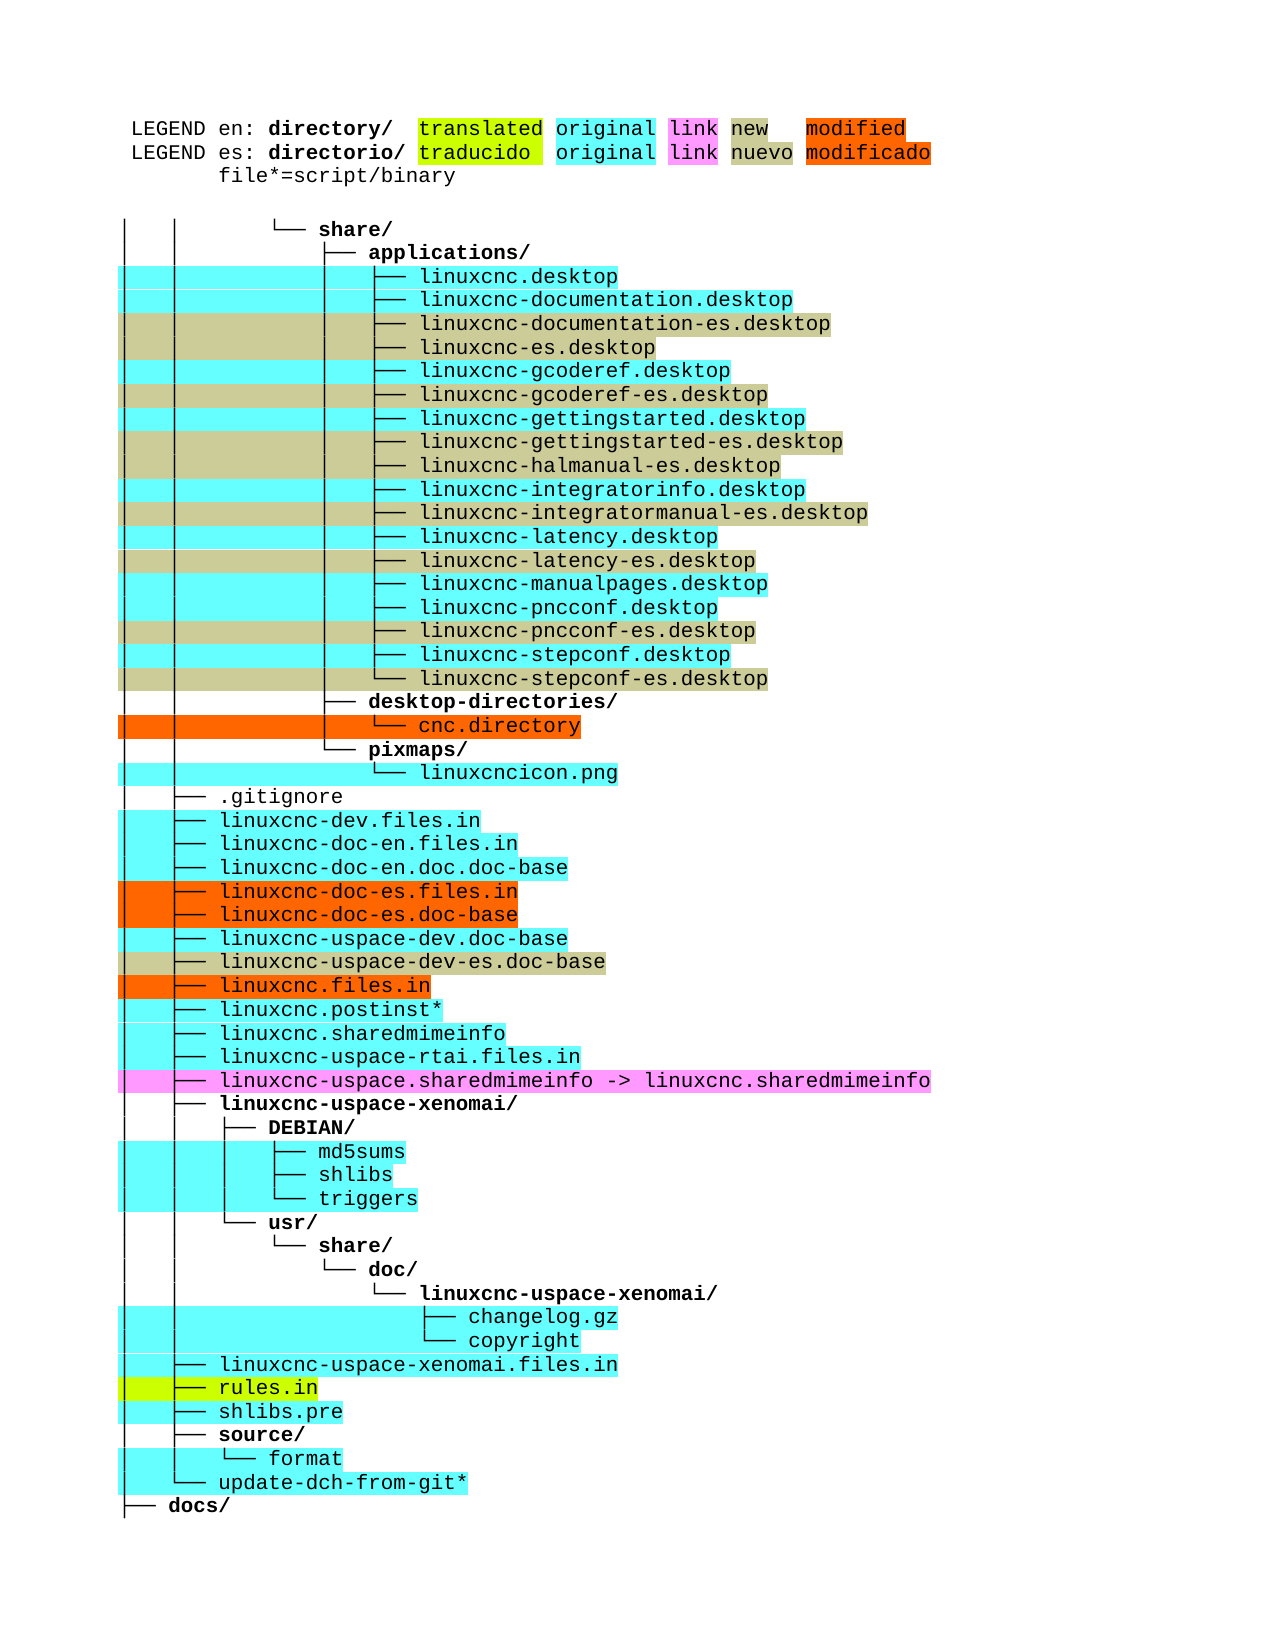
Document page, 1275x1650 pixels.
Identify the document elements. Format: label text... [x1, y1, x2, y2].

text │ │ │ ├── linuxcnc-es.desktop [175, 337, 324, 360]
text │ │ └── linuxcncicon.png [118, 762, 1157, 786]
text │ │ └── linuxcnc-uspace-xenomai/ [175, 1283, 1157, 1306]
text │ │ │ ├── linuxcnc-documentation.desktop [118, 289, 1157, 313]
text │ │ │ ├── linuxcnc-pncconf.desktop [175, 597, 324, 621]
text │ ├── linuxcnc.postinst* [125, 999, 174, 1022]
text │ │ │ ├── linuxcnc.desktop [325, 266, 374, 289]
text │ │ │ ├── linuxcnc-pncconf.desktop [325, 597, 374, 621]
text │ │ ├── applications/ [118, 242, 1157, 266]
text │ │ │ ├── linuxcnc-es.desktop [375, 337, 1157, 360]
text │ │ └── share/ [118, 1235, 1157, 1259]
text │ ├── linuxcnc-dev.files.in [175, 810, 1157, 833]
text │ │ │ ├── linuxcnc-integratorinfo.desktop [375, 479, 1157, 502]
text │ ├── linuxcnc-doc-en.doc.doc-base [118, 857, 1157, 881]
text │ │ │ ├── linuxcnc-integratormanual-es.desktop [118, 502, 1157, 526]
text │ │ │ └── triggers [118, 1188, 1157, 1212]
text │ │ ├── changelog.gz [118, 1306, 1157, 1330]
text │ │ │ ├── linuxcnc-gettingstarted.desktop [175, 408, 324, 431]
text │ ├── linuxcnc-uspace-dev.doc-base [175, 928, 1157, 952]
text │ ├── linuxcnc-dev.files.in [125, 810, 174, 833]
text │ │ └── pixmaps/ [175, 739, 1157, 762]
text │ │ │ ├── md5sums [125, 1141, 174, 1164]
text │ │ │ ├── linuxcnc-integratorinfo.desktop [175, 479, 324, 502]
text │ │ │ ├── linuxcnc-gcoderef-es.desktop [118, 384, 1157, 408]
text │ │ │ ├── linuxcnc-gettingstarted-es.desktop [118, 431, 1157, 455]
text │ │ │ ├── linuxcnc-pncconf-es.desktop [118, 621, 1157, 644]
text ├── docs/ [118, 1495, 1157, 1519]
text │ │ │ ├── md5sums [225, 1141, 274, 1164]
text │ │ │ └── linuxcnc-stepconf-es.desktop [175, 668, 324, 691]
text │ │ │ └── linuxcnc-stepconf-es.desktop [125, 668, 174, 691]
text │ │ │ ├── linuxcnc-gettingstarted.desktop [325, 408, 374, 431]
text │ ├── .gitignore [118, 786, 1157, 810]
text │ ├── shlibs.pre [175, 1401, 1157, 1424]
text │ │ │ ├── linuxcnc-latency-es.desktop [118, 549, 1157, 573]
text │ ├── linuxcnc-uspace.sharedmimeinfo -> linuxcnc.sharedmimeinfo [175, 1070, 1157, 1093]
text │ │ └── usr/ [125, 1212, 174, 1235]
text │ │ │ ├── linuxcnc-manualpages.desktop [118, 573, 1157, 597]
text │ │ │ ├── linuxcnc-latency.desktop [325, 526, 374, 549]
text │ │ │ ├── linuxcnc-latency.desktop [375, 526, 1157, 549]
text │ │ │ ├── linuxcnc-latency.desktop [175, 526, 324, 549]
text │ │ │ ├── linuxcnc-gettingstarted.desktop [125, 408, 174, 431]
text │ │ │ ├── linuxcnc-es.desktop [125, 337, 174, 360]
text │ │ └── usr/ [175, 1212, 1157, 1235]
text │ │ │ ├── linuxcnc.desktop [125, 266, 174, 289]
text │ │ └── copyright [175, 1330, 1157, 1353]
text │ │ │ ├── linuxcnc-gettingstarted.desktop [375, 408, 1157, 431]
text │ ├── linuxcnc-uspace-xenomai.files.in [118, 1353, 1157, 1377]
text │ │ └── doc/ [118, 1259, 1157, 1283]
text │ │ │ ├── md5sums [275, 1141, 1157, 1164]
text │ └── update-dch-from-git* [125, 1472, 1157, 1495]
text │ │ │ ├── linuxcnc-integratorinfo.desktop [125, 479, 174, 502]
text │ ├── linuxcnc.files.in [118, 975, 1157, 999]
text │ │ └── pixmaps/ [125, 739, 174, 762]
text │ ├── linuxcnc.sharedmimeinfo [118, 1022, 1157, 1046]
text │ │ │ ├── linuxcnc.desktop [375, 266, 1157, 289]
text │ │ │ ├── linuxcnc-documentation-es.desktop [118, 313, 1157, 337]
text │ │ └── copyright [125, 1330, 174, 1353]
text │ ├── linuxcnc-doc-es.files.in [175, 881, 1157, 904]
text │ ├── shlibs.pre [125, 1401, 174, 1424]
text │ ├── linuxcnc.postinst* [175, 999, 1157, 1022]
text │ ├── rules.in [118, 1377, 1157, 1401]
text │ │ │ ├── linuxcnc-latency.desktop [125, 526, 174, 549]
text │ │ ├── DEBIAN/ [118, 1117, 1157, 1141]
text │ ├── linuxcnc-uspace-dev-es.doc-base [118, 952, 1157, 975]
text │ │ │ ├── linuxcnc-es.desktop [325, 337, 374, 360]
text │ │ │ ├── linuxcnc-stepconf.desktop [118, 644, 1157, 668]
text │ ├── linuxcnc-uspace-xenomai/ [118, 1093, 1157, 1117]
text │ │ │ ├── linuxcnc-pncconf.desktop [375, 597, 1157, 621]
text │ │ │ ├── linuxcnc-pncconf.desktop [125, 597, 174, 621]
text │ │ └── linuxcnc-uspace-xenomai/ [125, 1283, 174, 1306]
text │ ├── linuxcnc-doc-es.doc-base [118, 904, 1157, 928]
text │ │ └── share/ [118, 218, 1157, 242]
text │ │ └── format [118, 1448, 1157, 1472]
text │ │ ├── desktop-directories/ [118, 691, 1157, 715]
text │ │ │ ├── shlibs [118, 1164, 1157, 1188]
text │ ├── source/ [118, 1424, 1157, 1448]
text │ ├── linuxcnc-doc-en.files.in [118, 833, 1157, 857]
text │ │ │ ├── linuxcnc-integratorinfo.desktop [325, 479, 374, 502]
text │ │ │ └── cnc.directory [118, 715, 1157, 739]
text │ │ │ ├── linuxcnc-gcoderef.desktop [118, 360, 1157, 384]
text │ │ │ ├── md5sums [175, 1141, 224, 1164]
text │ ├── linuxcnc-doc-es.files.in [125, 881, 174, 904]
text │ │ │ ├── linuxcnc.desktop [175, 266, 324, 289]
text │ │ │ ├── linuxcnc-halmanual-es.desktop [118, 455, 1157, 479]
text │ ├── linuxcnc-uspace-rtai.files.in [118, 1046, 1157, 1070]
text │ │ │ └── linuxcnc-stepconf-es.desktop [325, 668, 1157, 691]
text │ ├── linuxcnc-uspace-dev.doc-base [125, 928, 174, 952]
